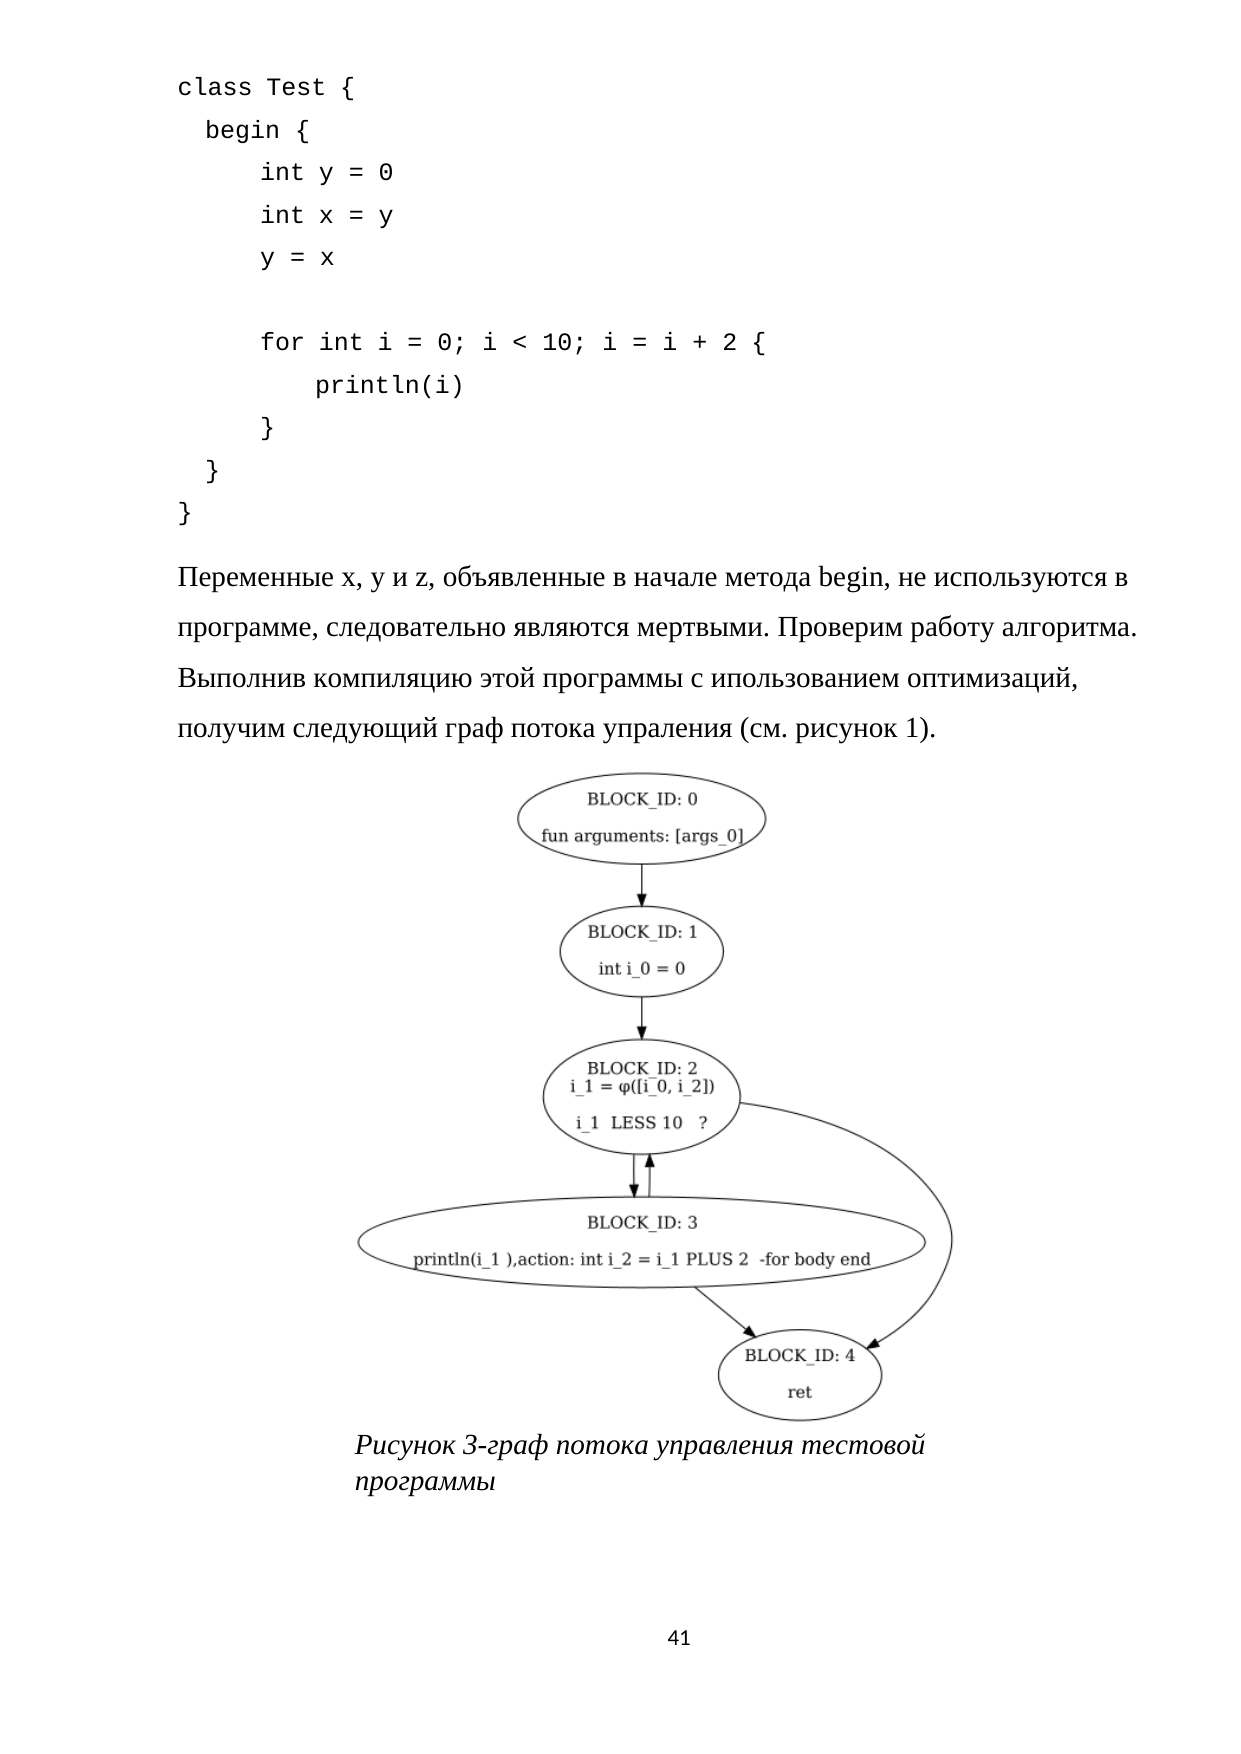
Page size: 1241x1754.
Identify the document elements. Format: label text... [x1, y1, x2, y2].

picture [354, 769, 957, 1425]
text Переменные x, y и z, объявленные в начале метода begin, не используются в программе, следовательно являются мертвыми. Проверим работу алгоритма. Выполнив компиляцию этой программы с ипользованием оптимизаций, получим следующий граф потока упраления (см. рисунок 1). [177, 559, 1181, 744]
text Рисунок 3-граф потока управления тестовой программы [354, 1425, 957, 1497]
text class Test { begin { int y = 0 int x = y y = x for int i = 0; i < 10; i = i + 2 { println(i) } } } [177, 75, 1181, 528]
